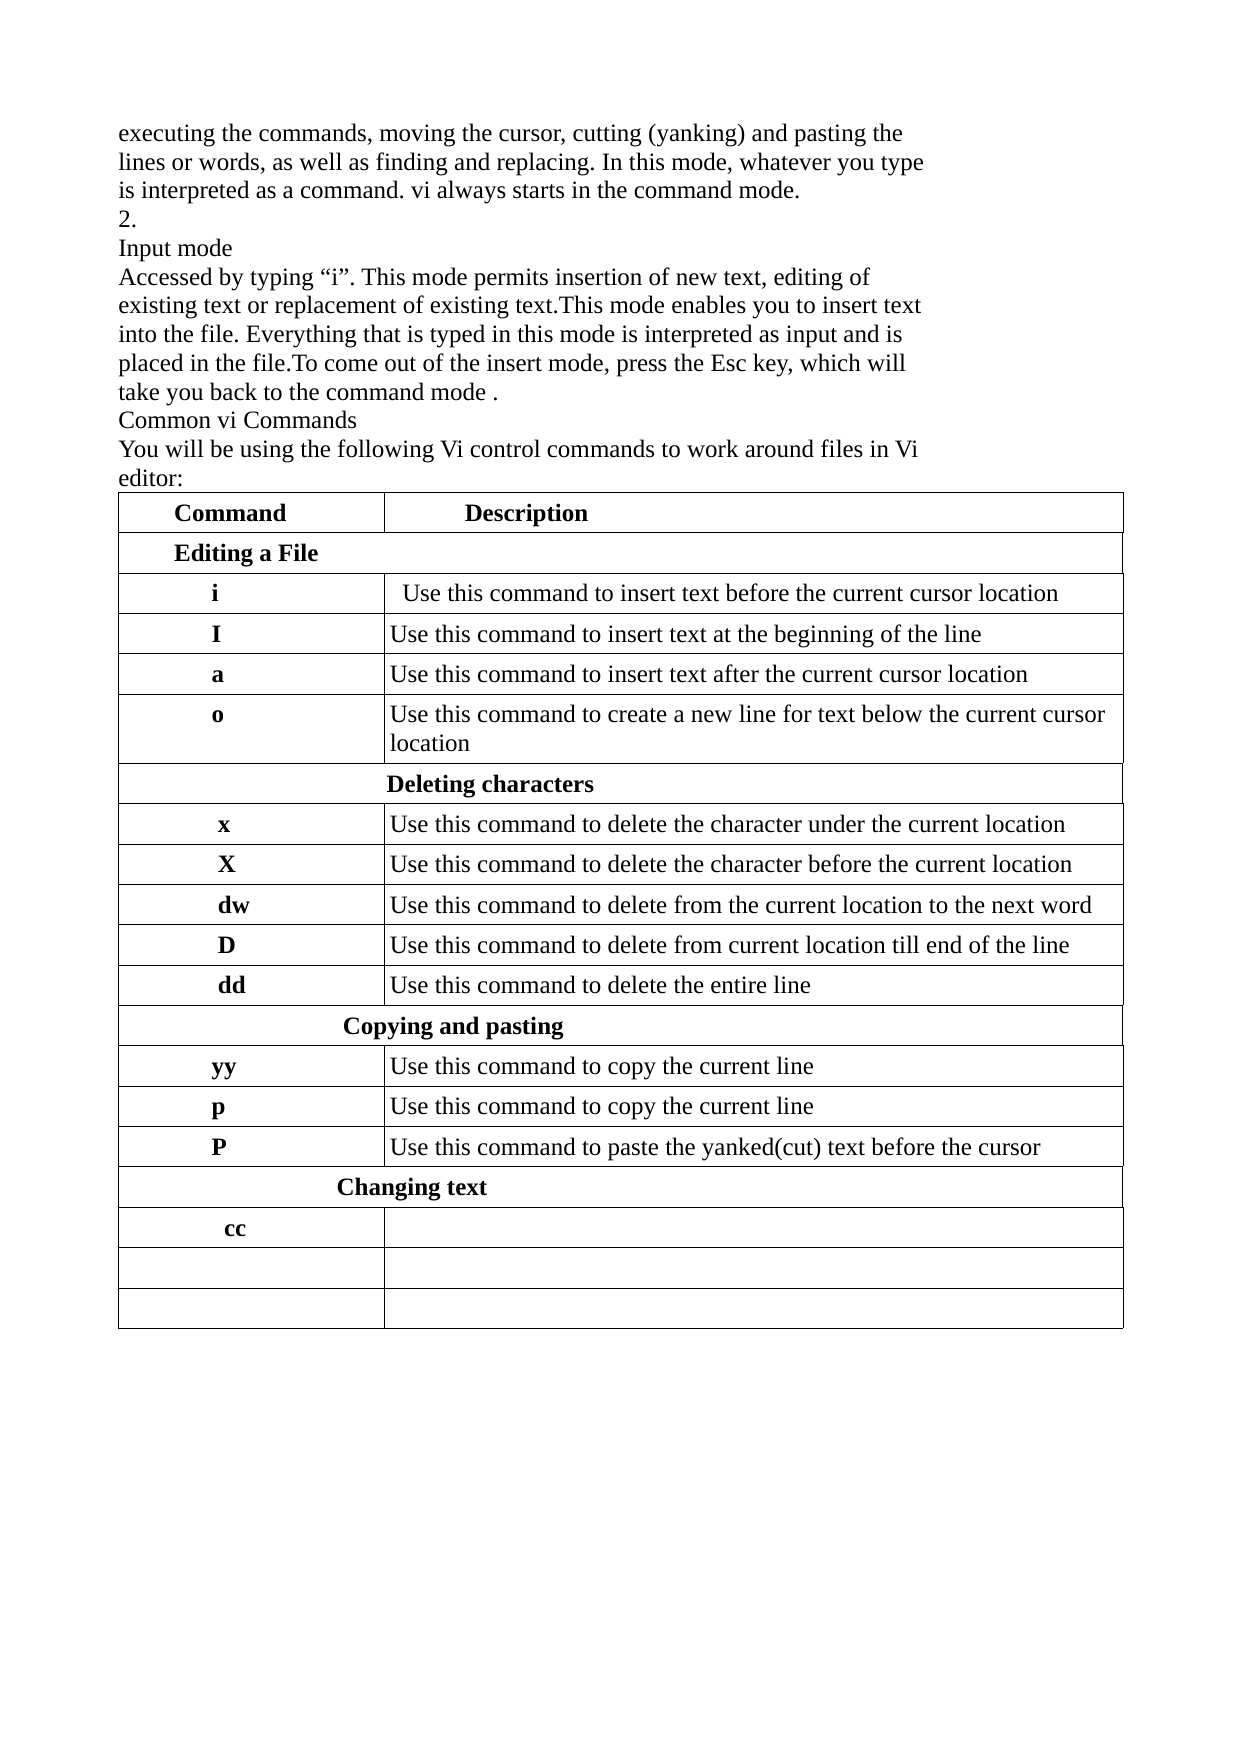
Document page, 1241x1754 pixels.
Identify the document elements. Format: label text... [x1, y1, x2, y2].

text You will be using the following Vi control commands to work around files in Vi [118, 434, 1122, 463]
text executing the commands, moving the cursor, cutting (yanking) and pasting the [118, 118, 1122, 147]
table_cell a [119, 654, 384, 694]
table_cell Use this command to delete from the current location to the next word [385, 885, 1123, 924]
table_header Description [385, 493, 1123, 532]
table_header Copying and pasting [119, 1006, 1122, 1045]
table_cell Use this command to copy the current line [385, 1087, 1123, 1126]
table_cell Use this command to delete the character before the current location [385, 845, 1123, 884]
table_cell Use this command to paste the yanked(cut) text before the cursor [385, 1127, 1123, 1166]
text existing text or replacement of existing text.This mode enables you to insert text [118, 291, 1122, 319]
table_header Command [119, 493, 384, 532]
table_header [385, 1208, 1123, 1247]
text into the file. Everything that is typed in this mode is interpreted as input and is [118, 319, 1122, 348]
table_cell I [119, 614, 384, 653]
text Accessed by typing “i”. This mode permits insertion of new text, editing of [118, 262, 1122, 291]
table_cell dw [119, 885, 384, 924]
table_cell Use this command to insert text after the current cursor location [385, 654, 1123, 694]
table_cell [119, 1248, 384, 1287]
table_cell P [119, 1127, 384, 1166]
text placed in the file.To come out of the insert mode, press the Esc key, which will [118, 348, 1122, 377]
text editor: [118, 463, 1122, 492]
text Common vi Commands [118, 406, 1122, 434]
table_header i [119, 574, 384, 613]
text is interpreted as a command. vi always starts in the command mode. [118, 176, 1122, 204]
table_cell X [119, 845, 384, 884]
table_cell D [119, 925, 384, 964]
table_header Editing a File [119, 533, 1122, 573]
table_cell [119, 1289, 384, 1328]
table_cell o [119, 695, 384, 763]
table_cell dd [119, 966, 384, 1005]
table_cell Use this command to create a new line for text below the current cursor location [385, 695, 1123, 763]
table_cell [385, 1248, 1123, 1287]
table_header Deleting characters [119, 764, 1122, 803]
table_cell Use this command to delete the entire line [385, 966, 1123, 1005]
text lines or words, as well as finding and replacing. In this mode, whatever you type [118, 147, 1122, 176]
table_header Use this command to insert text before the current cursor location [385, 574, 1123, 613]
table_cell p [119, 1087, 384, 1126]
table_header Changing text [119, 1167, 1122, 1207]
text take you back to the command mode . [118, 377, 1122, 406]
text Input mode [118, 233, 1122, 262]
table_header Use this command to copy the current line [385, 1046, 1123, 1086]
text 2. [118, 204, 1122, 233]
table_header Use this command to delete the character under the current location [385, 804, 1123, 843]
table_cell [385, 1289, 1123, 1328]
table_cell Use this command to delete from current location till end of the line [385, 925, 1123, 964]
table_header cc [119, 1208, 384, 1247]
table_header yy [119, 1046, 384, 1086]
table_cell Use this command to insert text at the beginning of the line [385, 614, 1123, 653]
table_header x [119, 804, 384, 843]
